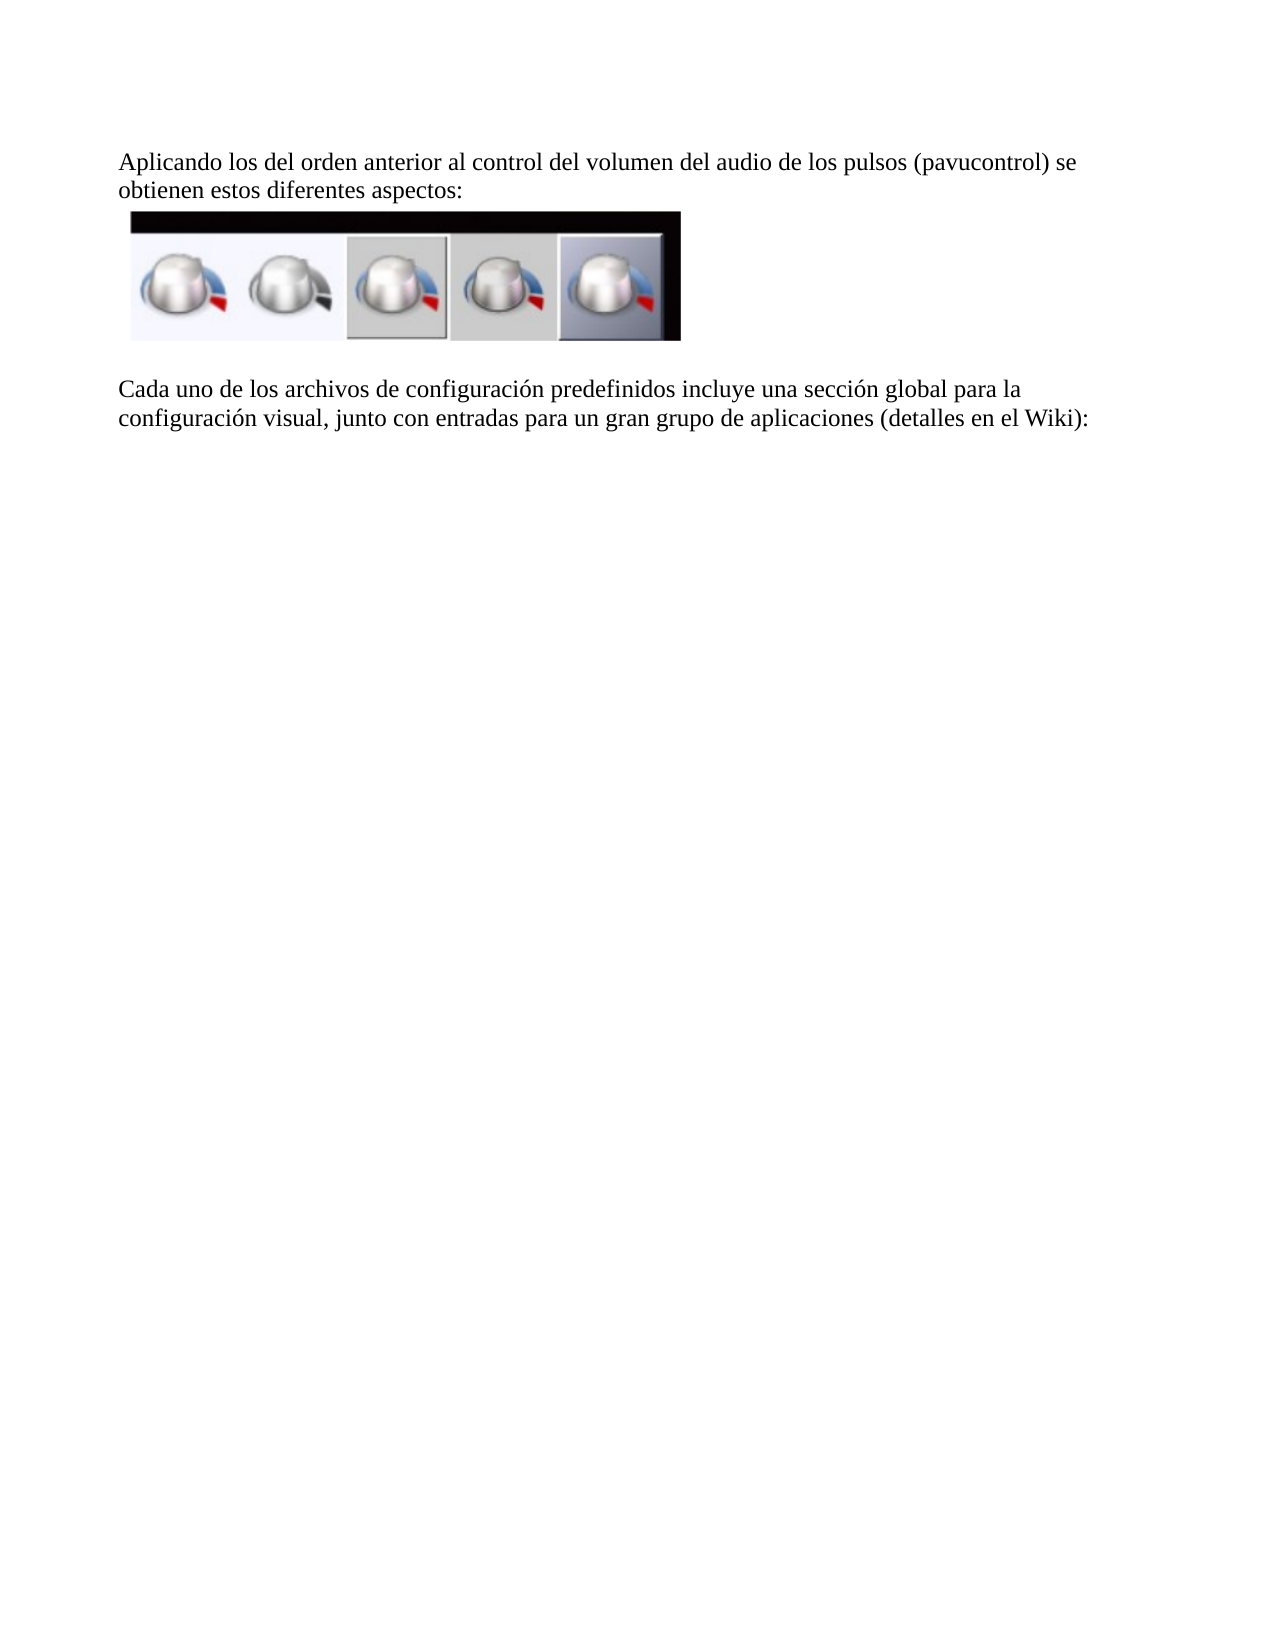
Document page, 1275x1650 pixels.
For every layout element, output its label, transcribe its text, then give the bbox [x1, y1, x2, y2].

text Cada uno de los archivos de configuración predefinidos incluye una sección global para la configuración visual, junto con entradas para un gran grupo de aplicaciones (detalles en el Wiki): [118, 374, 1157, 432]
picture [118, 204, 701, 346]
text Aplicando los del orden anterior al control del volumen del audio de los pulsos (pavucontrol) se obtienen estos diferentes aspectos: [118, 147, 1157, 204]
